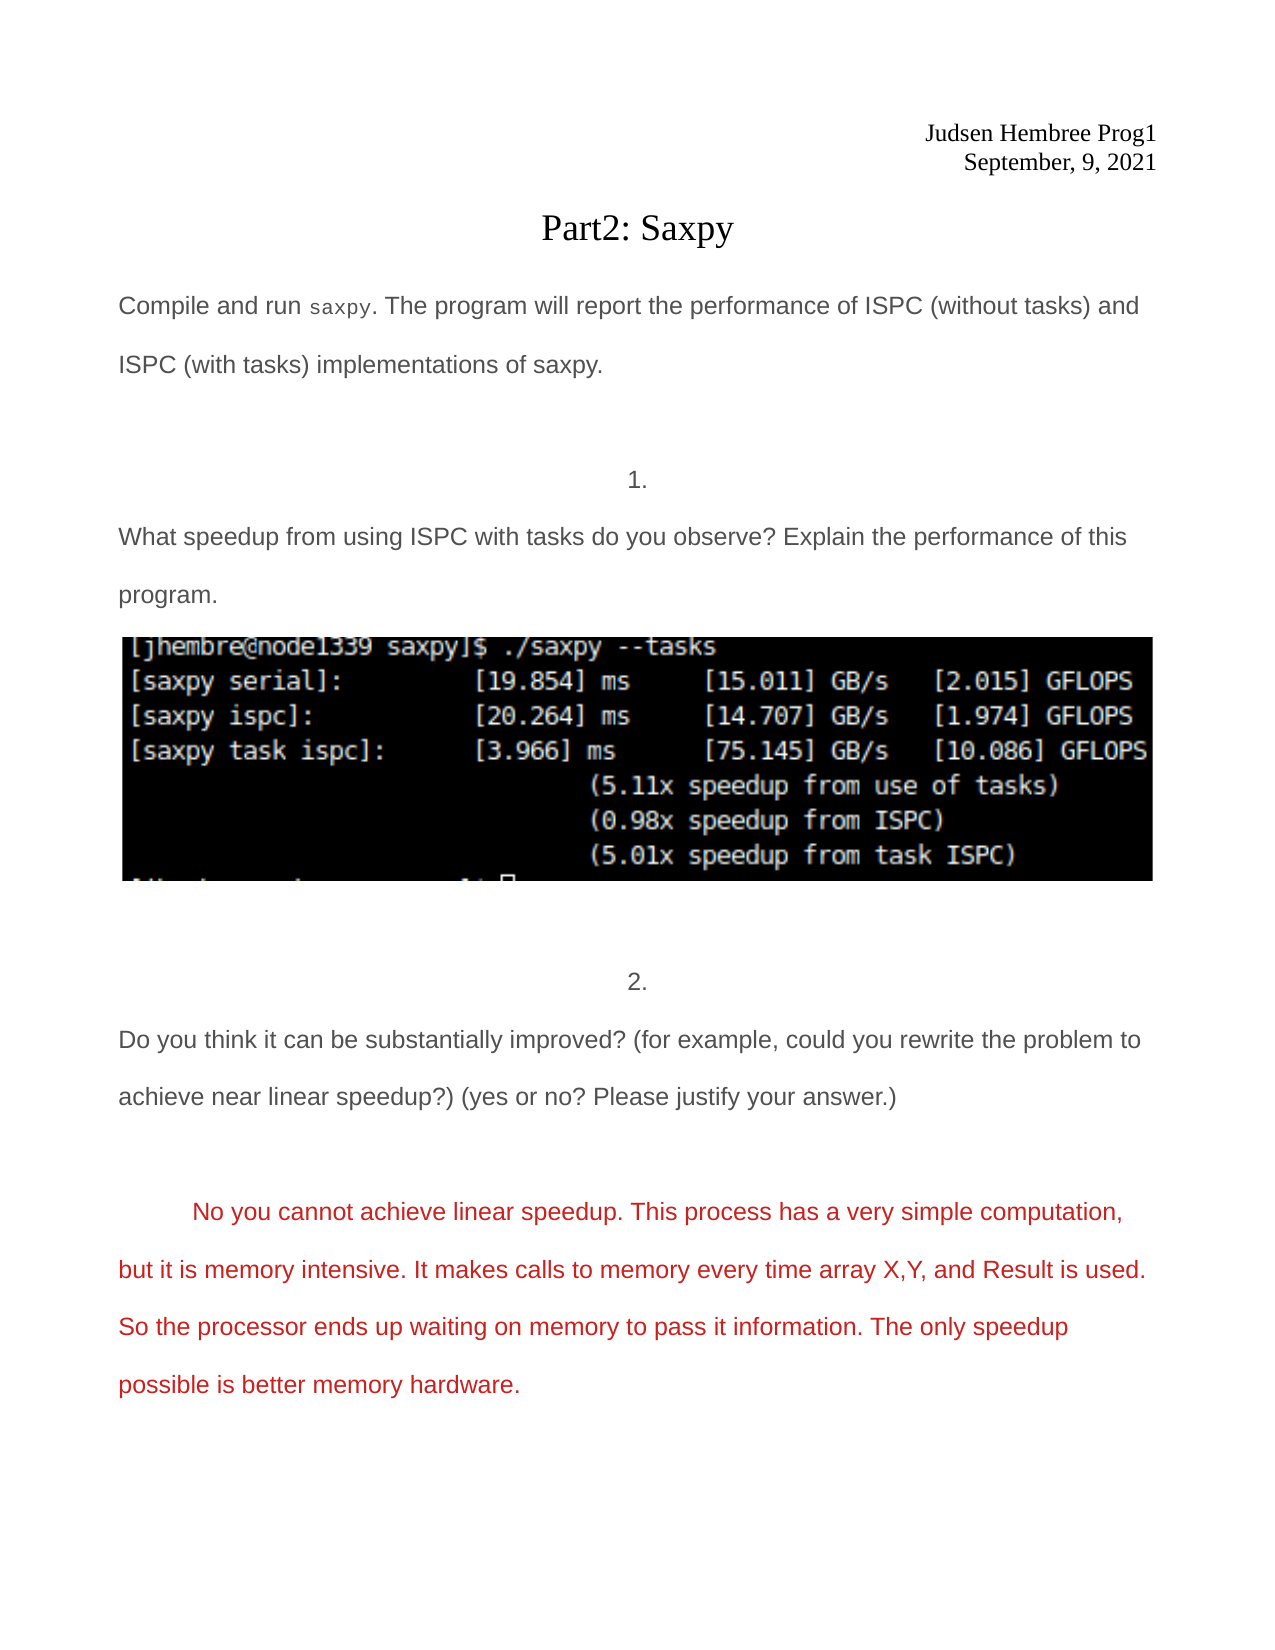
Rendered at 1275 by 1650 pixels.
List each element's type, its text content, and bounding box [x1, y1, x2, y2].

text 2. [118, 967, 1157, 996]
text What speedup from using ISPC with tasks do you observe? Explain the performance of this program. [118, 522, 1157, 608]
text Compile and run saxpy. The program will report the performance of ISPC (without tasks) and ISPC (with tasks) implementations of saxpy. [118, 291, 1157, 378]
text Do you think it can be substantially improved? (for example, could you rewrite the problem to achieve near linear speedup?) (yes or no? Please justify your answer.) [118, 1025, 1157, 1111]
picture [122, 637, 1153, 881]
text Part2: Saxpy [118, 205, 1157, 248]
text No you cannot achieve linear speedup. This process has a very simple computation, but it is memory intensive. It makes calls to memory every time array X,Y, and Result is used. So the processor ends up waiting on memory to pass it information. The only speedup possible is better memory hardware. [118, 1197, 1157, 1398]
text 1. [118, 465, 1157, 493]
